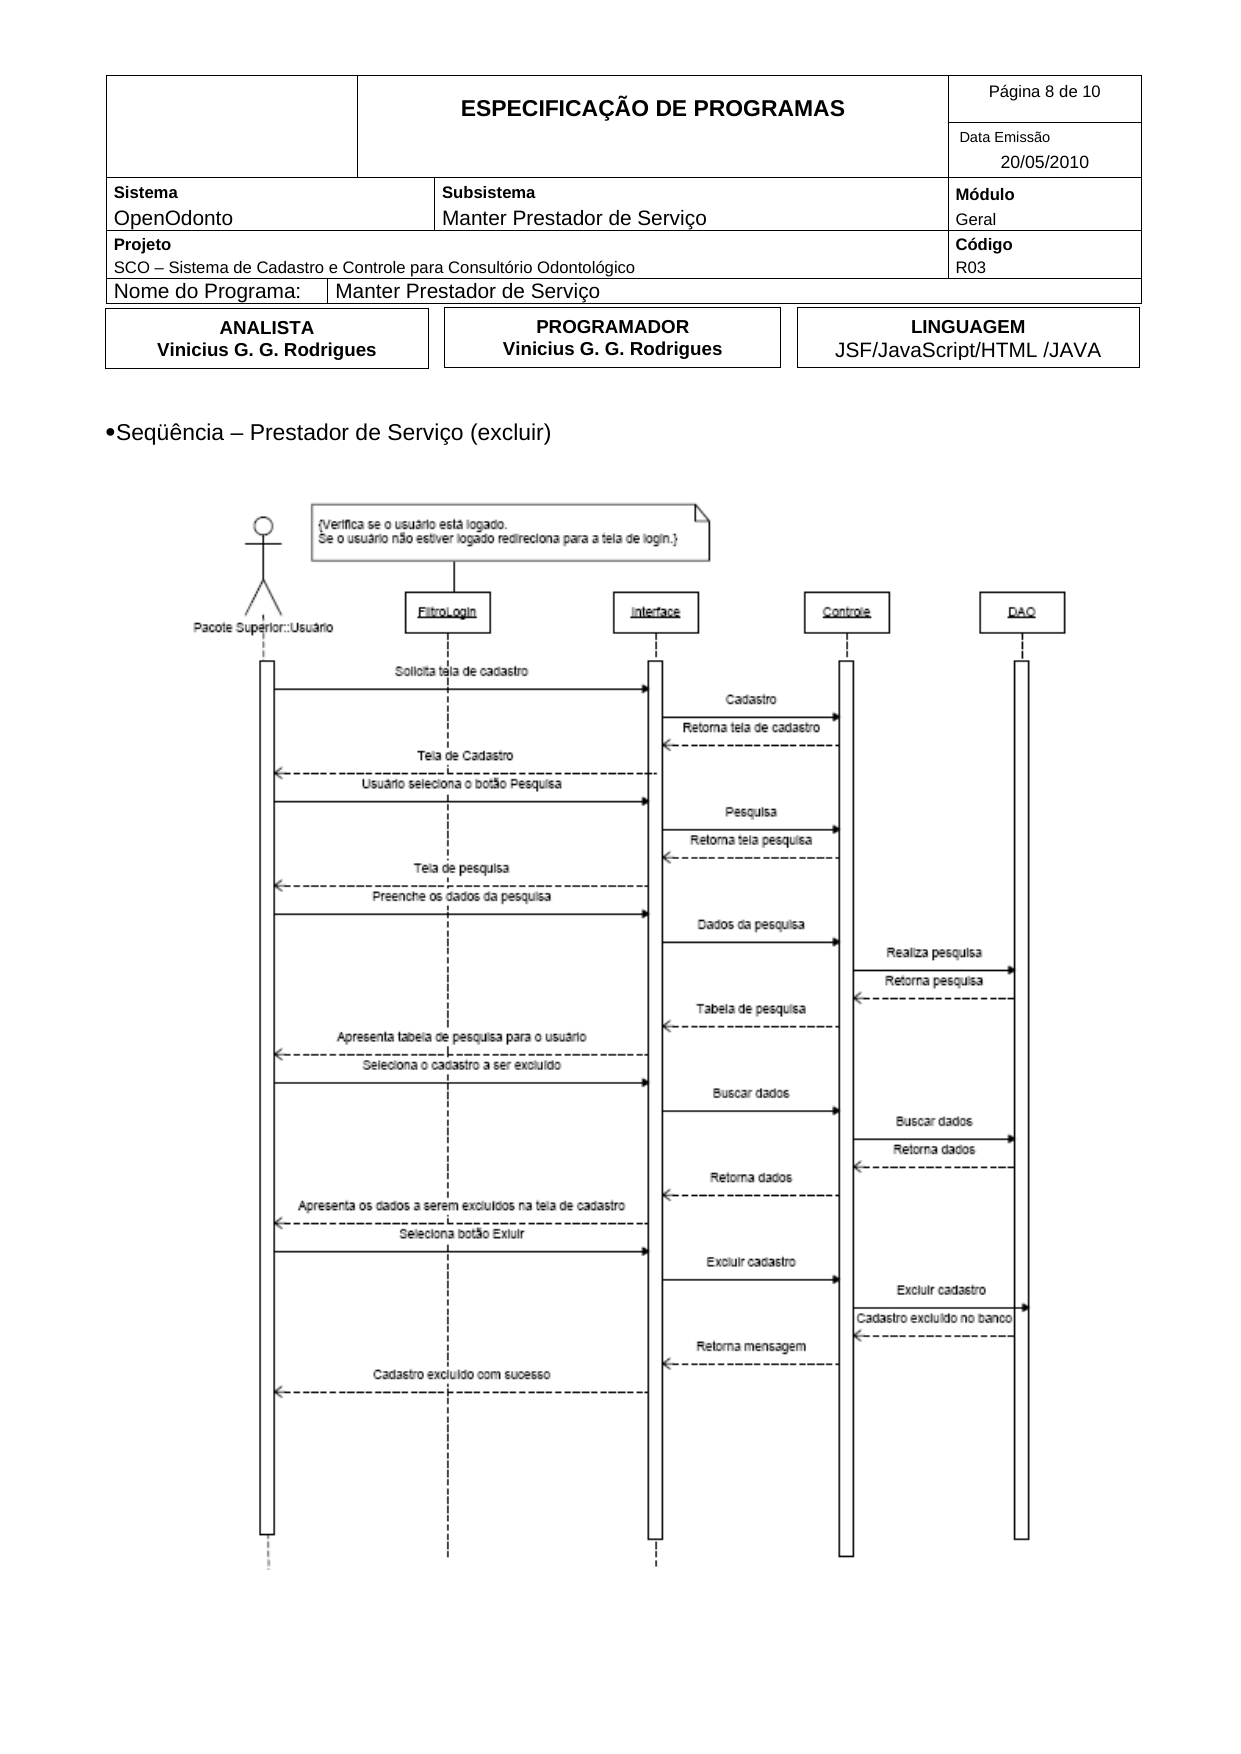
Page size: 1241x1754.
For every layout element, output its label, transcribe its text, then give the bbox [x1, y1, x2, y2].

list Seqüência – Prestador de Serviço (excluir) [106, 419, 1151, 445]
picture [186, 484, 1072, 1570]
